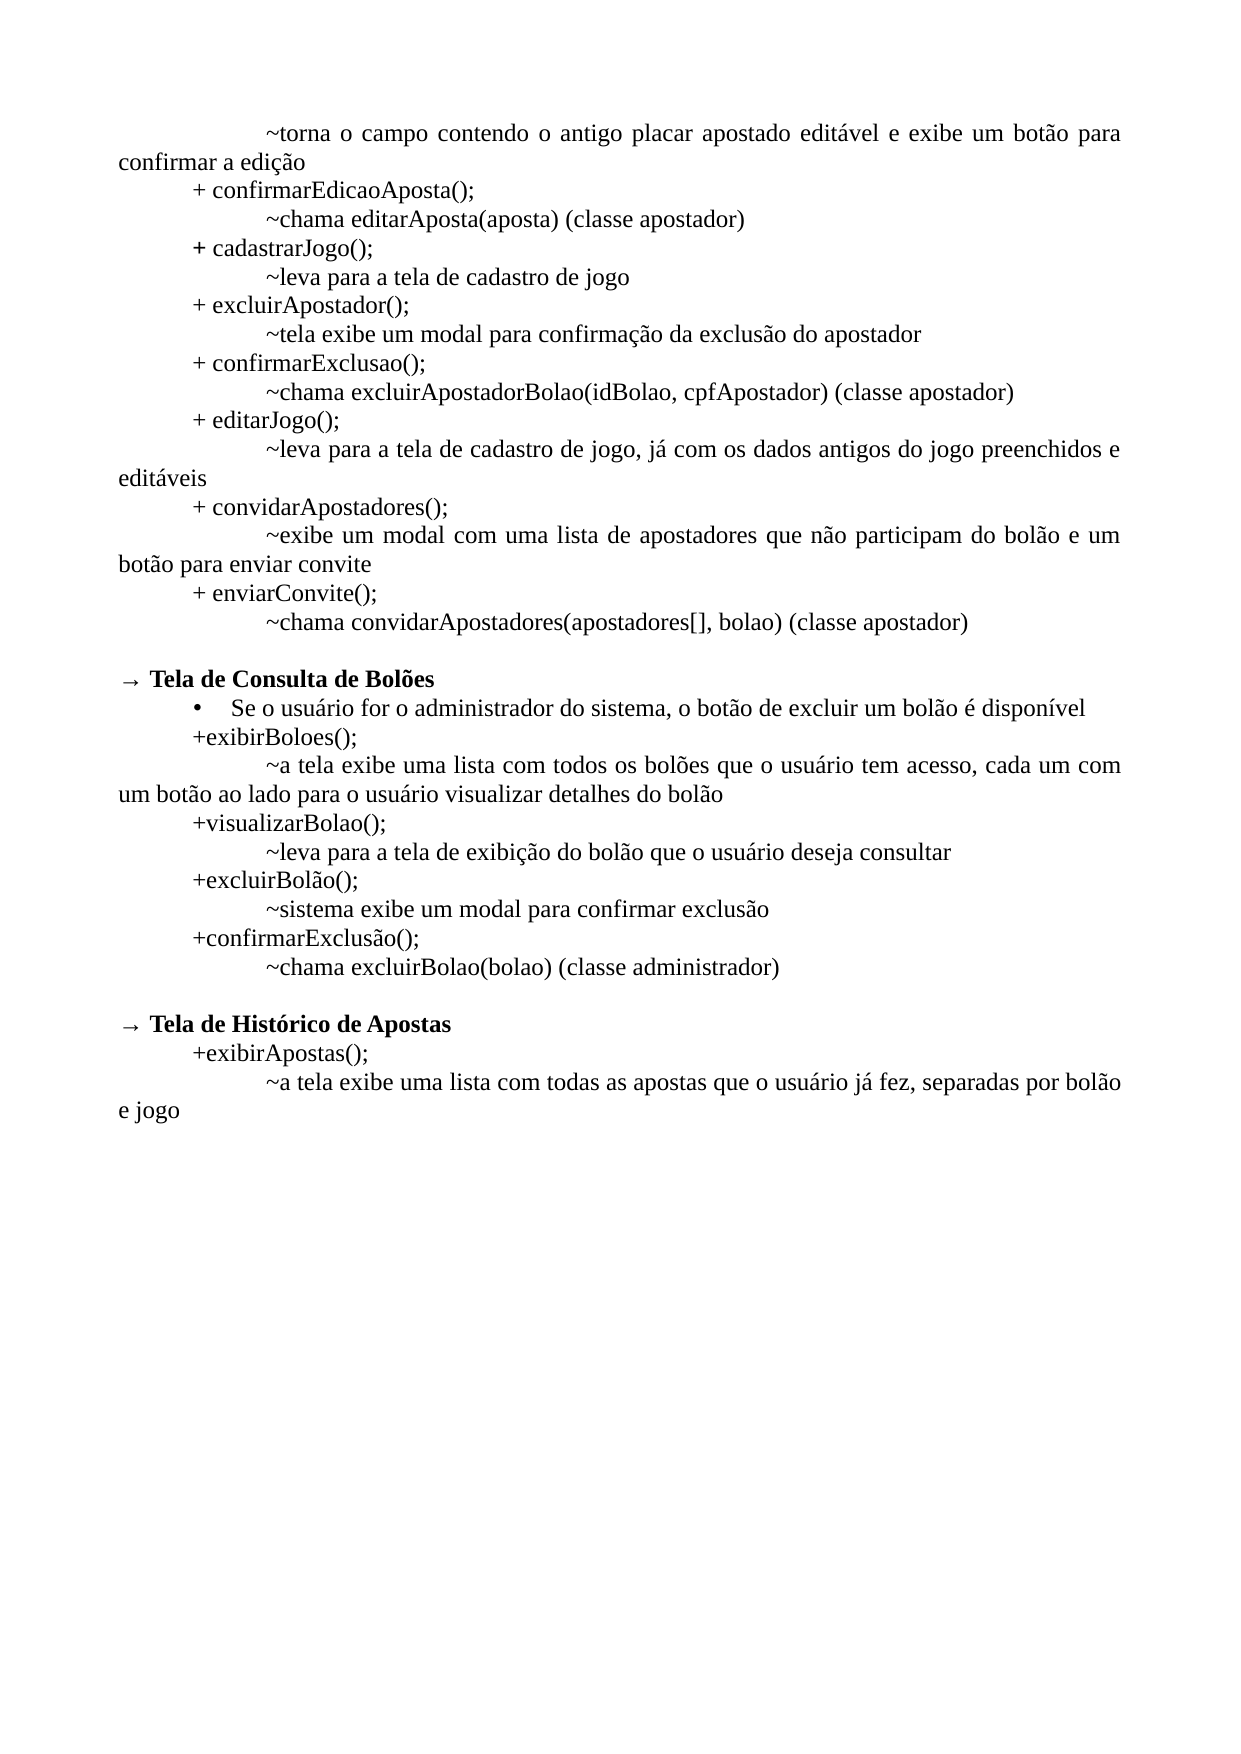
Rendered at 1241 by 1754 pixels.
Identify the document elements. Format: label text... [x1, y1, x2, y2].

text +excluirBolão(); [118, 866, 1122, 894]
text ~sistema exibe um modal para confirmar exclusão [118, 894, 1122, 923]
text ~leva para a tela de cadastro de jogo [118, 262, 1122, 291]
text ~exibe um modal com uma lista de apostadores que não participam do bolão e um botão para enviar convite [118, 521, 1122, 578]
text + excluirApostador(); [118, 291, 1122, 319]
text + confirmarEdicaoAposta(); [118, 176, 1122, 204]
text +visualizarBolao(); [118, 808, 1122, 837]
text → Tela de Consulta de Bolões [118, 664, 1122, 693]
text +exibirBoloes(); [118, 722, 1122, 751]
list Se o usuário for o administrador do sistema, o botão de excluir um bolão é disponível [193, 693, 1122, 722]
text +confirmarExclusão(); [118, 923, 1122, 952]
text ~chama convidarApostadores(apostadores[], bolao) (classe apostador) [118, 607, 1122, 636]
text +exibirApostas(); [118, 1038, 1122, 1067]
text ~tela exibe um modal para confirmação da exclusão do apostador [118, 319, 1122, 348]
text ~chama excluirBolao(bolao) (classe administrador) [118, 952, 1122, 981]
text + cadastrarJogo(); [118, 233, 1122, 262]
text ~leva para a tela de cadastro de jogo, já com os dados antigos do jogo preenchidos e editáveis [118, 434, 1122, 492]
text + convidarApostadores(); [118, 492, 1122, 521]
text ~chama excluirApostadorBolao(idBolao, cpfApostador) (classe apostador) [118, 377, 1122, 406]
text + editarJogo(); [118, 406, 1122, 434]
text + enviarConvite(); [118, 578, 1122, 607]
text ~leva para a tela de exibição do bolão que o usuário deseja consultar [118, 837, 1122, 866]
text ~a tela exibe uma lista com todas as apostas que o usuário já fez, separadas por bolão e jogo [118, 1067, 1122, 1124]
text ~a tela exibe uma lista com todos os bolões que o usuário tem acesso, cada um com um botão ao lado para o usuário visualizar detalhes do bolão [118, 751, 1122, 808]
text + confirmarExclusao(); [118, 348, 1122, 377]
text → Tela de Histórico de Apostas [118, 1009, 1122, 1038]
text ~torna o campo contendo o antigo placar apostado editável e exibe um botão para confirmar a edição [118, 118, 1122, 176]
text ~chama editarAposta(aposta) (classe apostador) [118, 204, 1122, 233]
